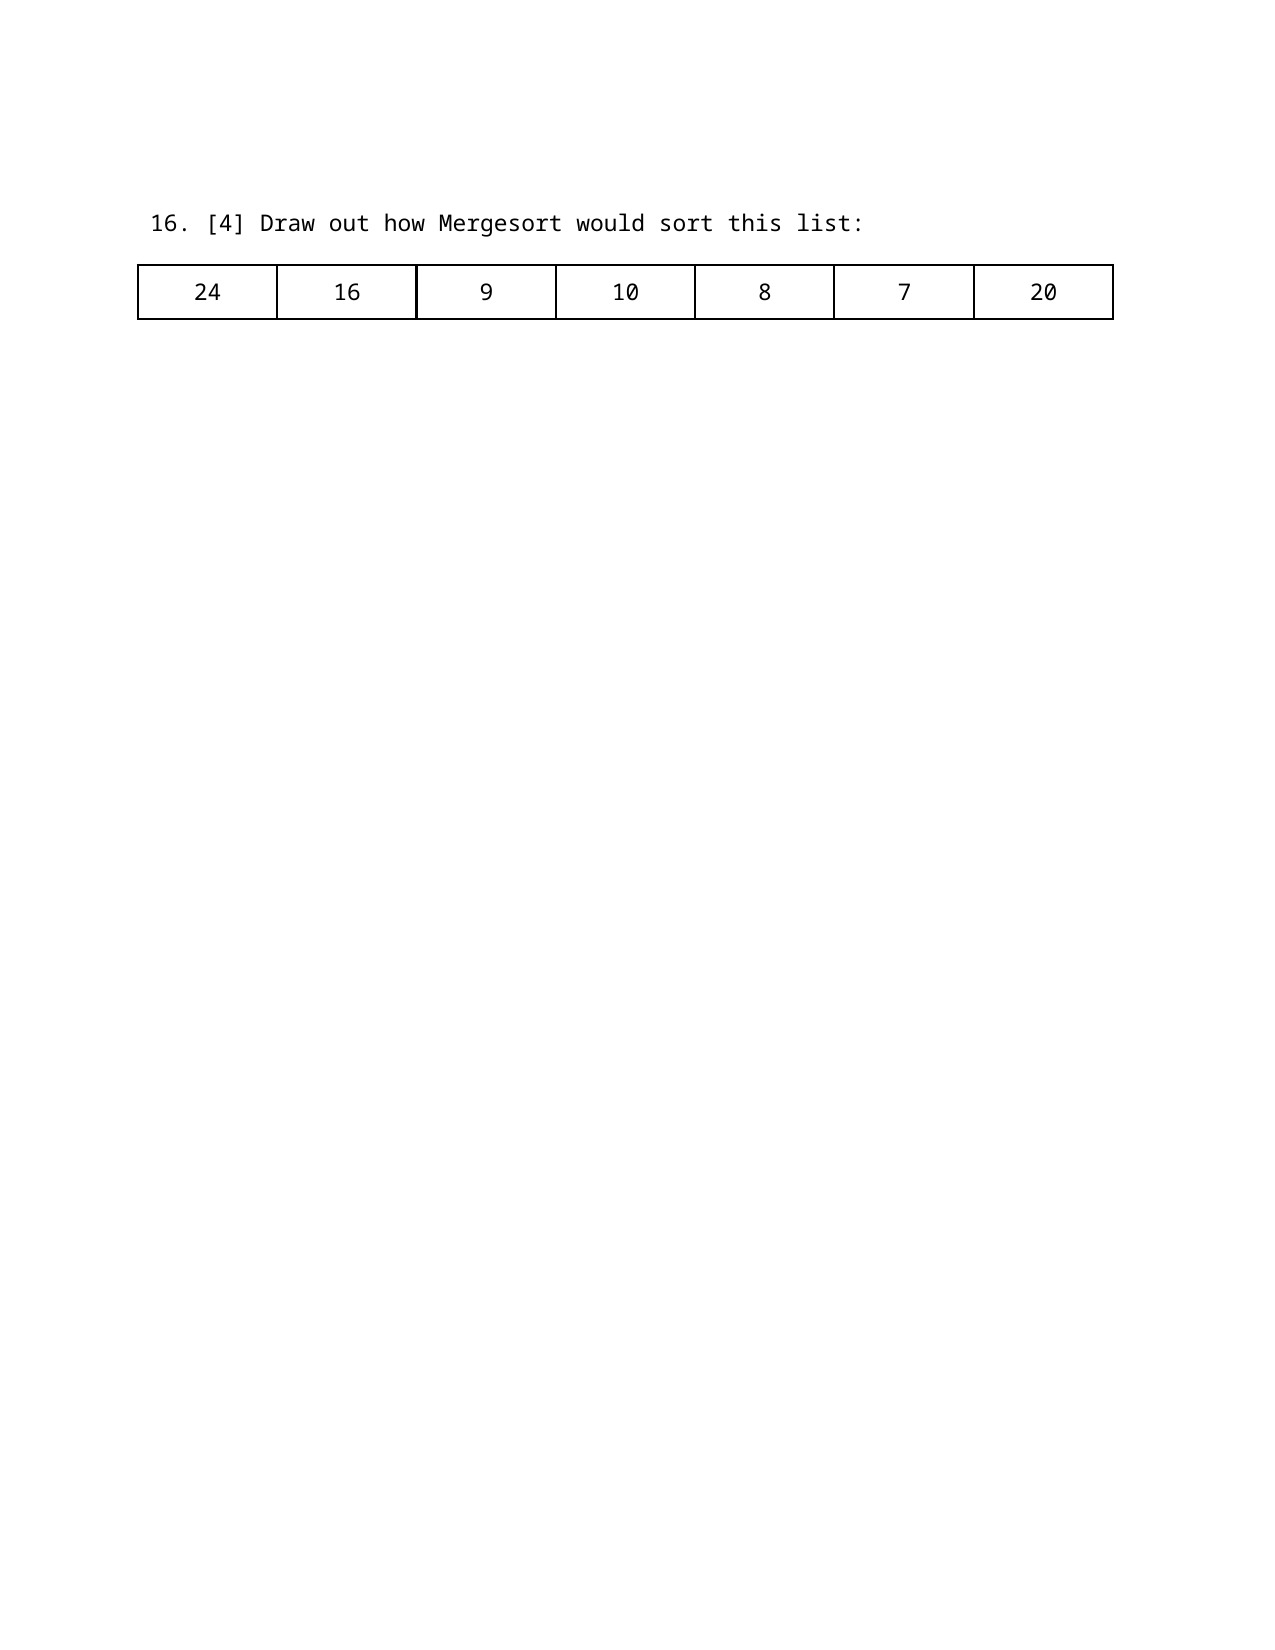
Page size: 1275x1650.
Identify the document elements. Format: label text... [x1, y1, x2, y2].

text 16. [4] Draw out how Mergesort would sort this list: [150, 207, 1125, 238]
table_header 24 [139, 266, 276, 318]
table_header 9 [418, 266, 555, 318]
table_header 7 [835, 266, 973, 318]
table_header 16 [278, 266, 415, 318]
table_header 8 [696, 266, 833, 318]
table_header 20 [975, 266, 1112, 318]
table_header 10 [557, 266, 694, 318]
